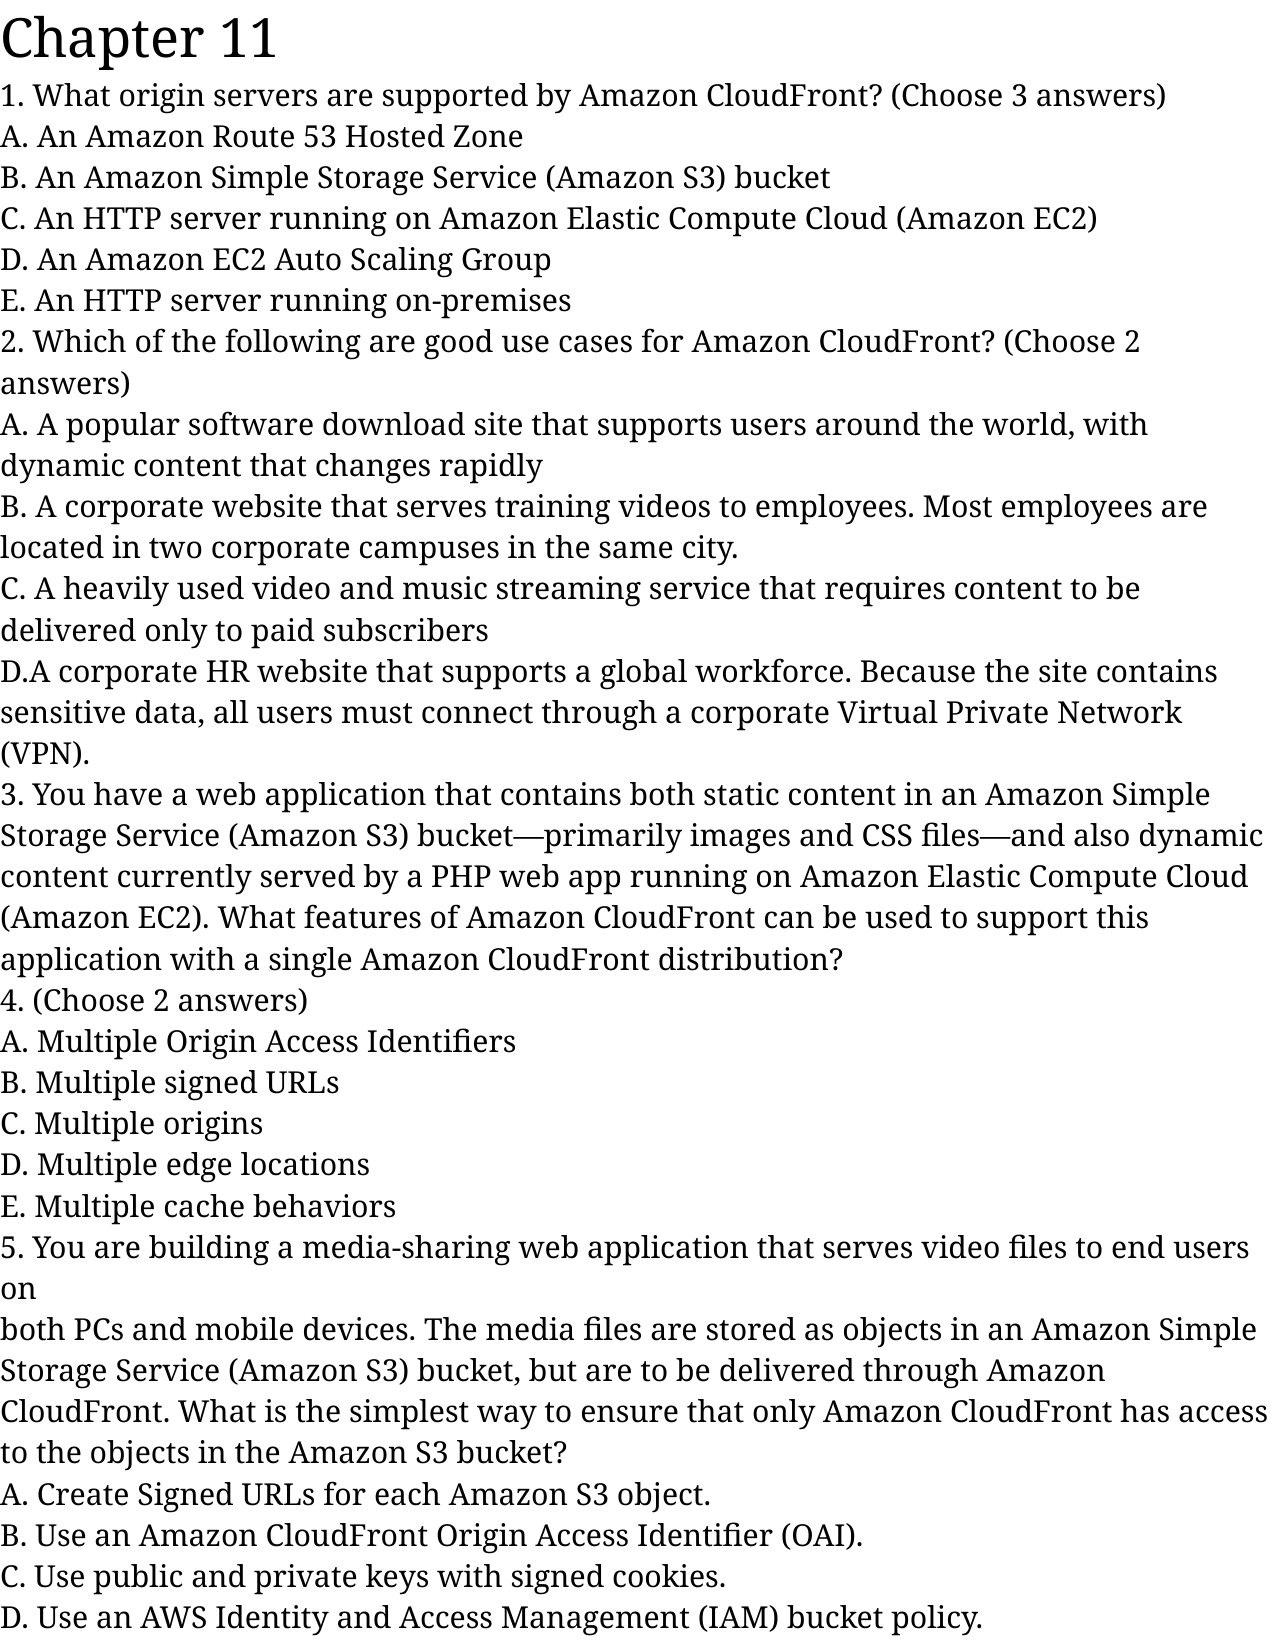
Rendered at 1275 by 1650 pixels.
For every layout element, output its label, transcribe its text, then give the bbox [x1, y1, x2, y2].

text 5. You are building a media-sharing web application that serves video files to end users on [0, 1226, 1275, 1308]
text CloudFront. What is the simplest way to ensure that only Amazon CloudFront has access [0, 1390, 1275, 1432]
text dynamic content that changes rapidly [0, 444, 1275, 485]
text C. A heavily used video and music streaming service that requires content to be [0, 567, 1275, 609]
text E. An HTTP server running on-premises [0, 279, 1275, 321]
text to the objects in the Amazon S3 bucket? [0, 1432, 1275, 1473]
text D. An Amazon EC2 Auto Scaling Group [0, 238, 1275, 279]
text D. Multiple edge locations [0, 1143, 1275, 1185]
text application with a single Amazon CloudFront distribution? [0, 938, 1275, 979]
text C. Multiple origins [0, 1102, 1275, 1143]
text Storage Service (Amazon S3) bucket, but are to be delivered through Amazon [0, 1349, 1275, 1390]
text 4. (Choose 2 answers) [0, 979, 1275, 1020]
text B. A corporate website that serves training videos to employees. Most employees are [0, 485, 1275, 526]
text 1. What origin servers are supported by Amazon CloudFront? (Choose 3 answers) [0, 74, 1275, 115]
text B. An Amazon Simple Storage Service (Amazon S3) bucket [0, 156, 1275, 197]
text 2. Which of the following are good use cases for Amazon CloudFront? (Choose 2 answers) [0, 321, 1275, 403]
text 3. You have a web application that contains both static content in an Amazon Simple [0, 773, 1275, 814]
text content currently served by a PHP web app running on Amazon Elastic Compute Cloud [0, 856, 1275, 897]
text C. Use public and private keys with signed cookies. [0, 1555, 1275, 1596]
text A. Create Signed URLs for each Amazon S3 object. [0, 1473, 1275, 1514]
text delivered only to paid subscribers [0, 609, 1275, 650]
text E. Multiple cache behaviors [0, 1185, 1275, 1226]
text both PCs and mobile devices. The media files are stored as objects in an Amazon Simple [0, 1308, 1275, 1349]
text A. A popular software download site that supports users around the world, with [0, 403, 1275, 444]
text D. Use an AWS Identity and Access Management (IAM) bucket policy. [0, 1596, 1275, 1637]
text Storage Service (Amazon S3) bucket—primarily images and CSS files—and also dynamic [0, 814, 1275, 856]
text Chapter 11 [0, 0, 1275, 74]
text C. An HTTP server running on Amazon Elastic Compute Cloud (Amazon EC2) [0, 197, 1275, 238]
text (VPN). [0, 732, 1275, 773]
text (Amazon EC2). What features of Amazon CloudFront can be used to support this [0, 897, 1275, 938]
text A. An Amazon Route 53 Hosted Zone [0, 115, 1275, 156]
text D.A corporate HR website that supports a global workforce. Because the site contains [0, 650, 1275, 691]
text located in two corporate campuses in the same city. [0, 526, 1275, 567]
text B. Multiple signed URLs [0, 1061, 1275, 1102]
text B. Use an Amazon CloudFront Origin Access Identifier (OAI). [0, 1514, 1275, 1555]
text sensitive data, all users must connect through a corporate Virtual Private Network [0, 691, 1275, 732]
text A. Multiple Origin Access Identifiers [0, 1020, 1275, 1061]
